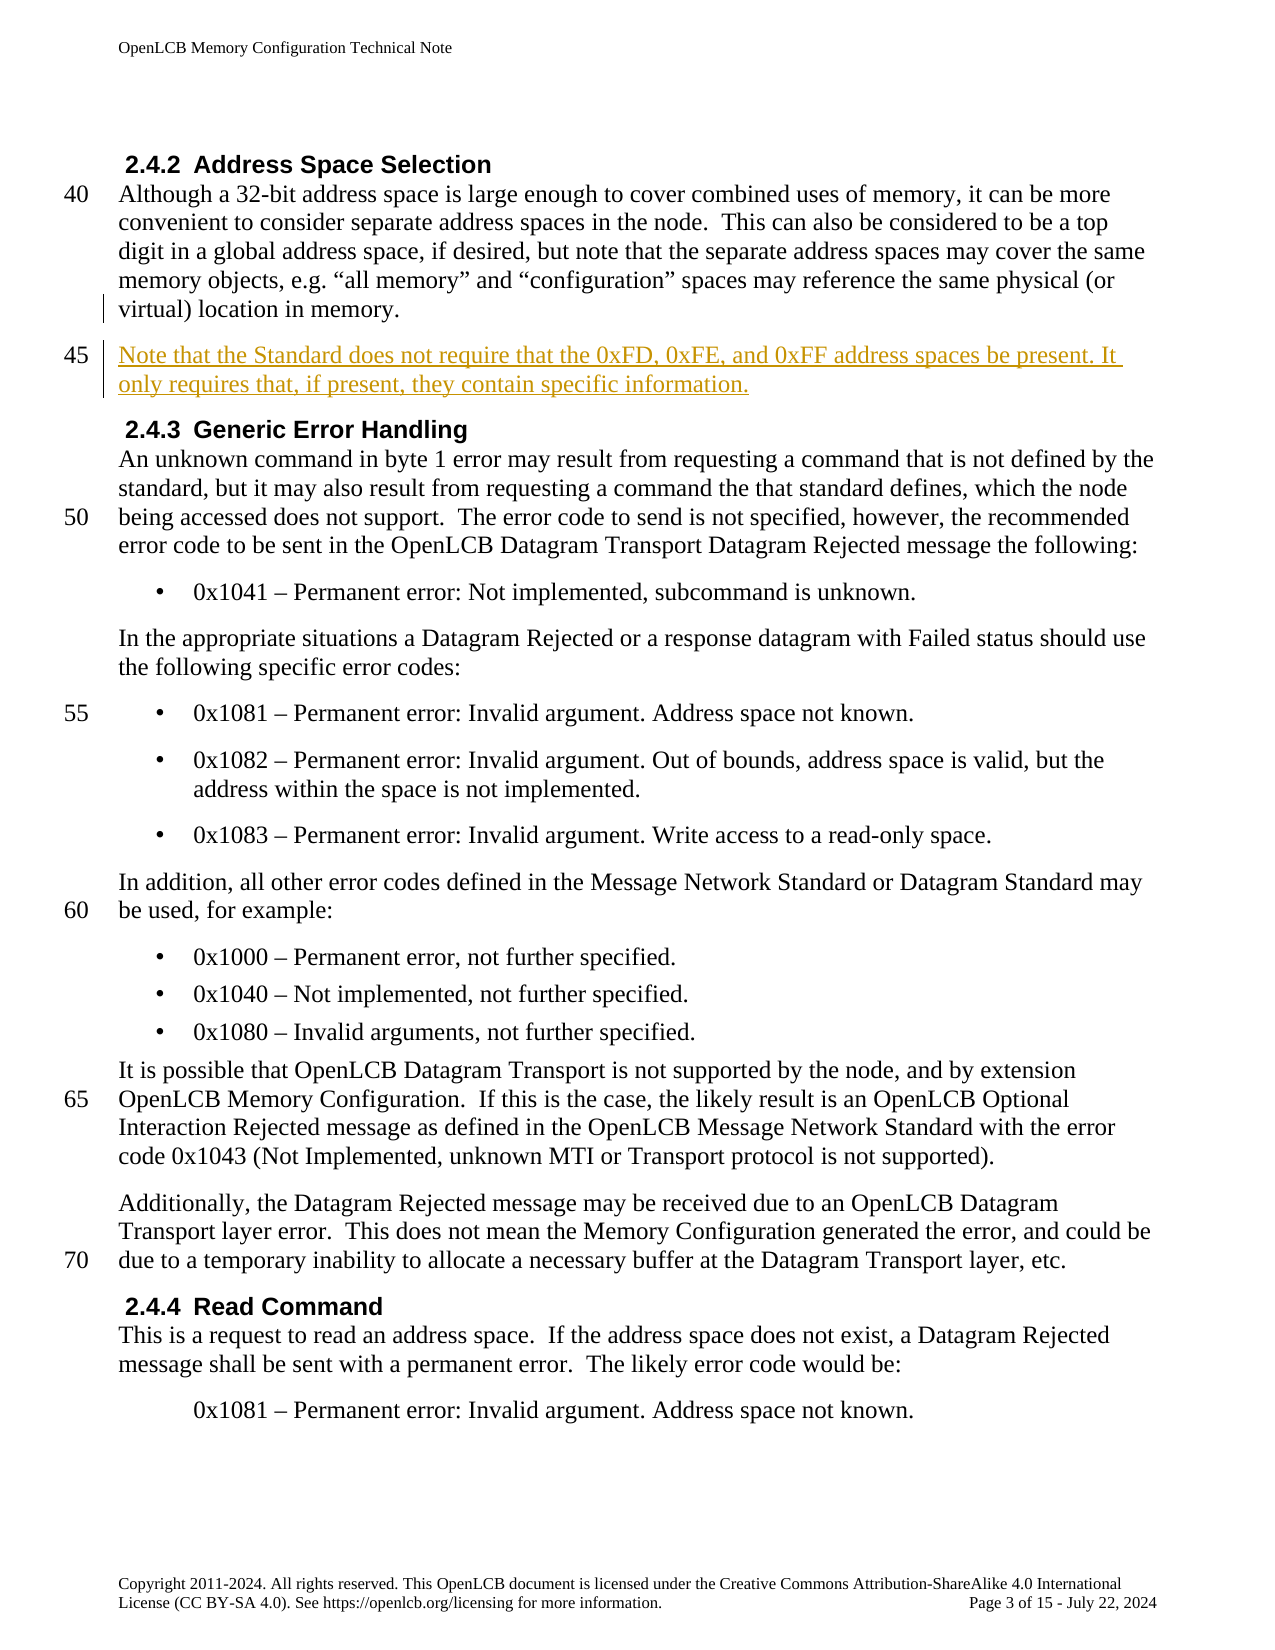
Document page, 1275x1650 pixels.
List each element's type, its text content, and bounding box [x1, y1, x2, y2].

subtitle Generic Error Handling [118, 415, 1157, 444]
list 0x1082 – Permanent error: Invalid argument. Out of bounds, address space is valid, but the address within the space is not implemented. [156, 745, 1157, 802]
text 0x1081 – Permanent error: Invalid argument. Address space not known. [193, 1396, 1157, 1424]
subtitle Address Space Selection [118, 150, 1157, 179]
subtitle Read Command [118, 1292, 1157, 1320]
text In the appropriate situations a Datagram Rejected or a response datagram with Failed status should use the following specific error codes: [118, 623, 1157, 681]
list 0x1000 – Permanent error, not further specified. [156, 942, 1157, 971]
text This is a request to read an address space. If the address space does not exist, a Datagram Rejected message shall be sent with a permanent error. The likely error code would be: [118, 1320, 1157, 1378]
list 0x1083 – Permanent error: Invalid argument. Write access to a read-only space. [156, 820, 1157, 849]
text An unknown command in byte 1 error may result from requesting a command that is not defined by the standard, but it may also result from requesting a command the that standard defines, which the node being accessed does not support. The error code to send is not specified, however, the recommended error code to be sent in the OpenLCB Datagram Transport Datagram Rejected message the following: [118, 444, 1157, 559]
list 0x1041 – Permanent error: Not implemented, subcommand is unknown. [156, 577, 1157, 606]
list 0x1081 – Permanent error: Invalid argument. Address space not known. [156, 698, 1157, 727]
text Note that the Standard does not require that the 0xFD, 0xFE, and 0xFF address spaces be present. It only requires that, if present, they contain specific information. [118, 340, 1157, 398]
text It is possible that OpenLCB Datagram Transport is not supported by the node, and by extension OpenLCB Memory Configuration. If this is the case, the likely result is an OpenLCB Optional Interaction Rejected message as defined in the OpenLCB Message Network Standard with the error code 0x1043 (Not Implemented, unknown MTI or Transport protocol is not supported). [118, 1055, 1157, 1170]
text Additionally, the Datagram Rejected message may be received due to an OpenLCB Datagram Transport layer error. This does not mean the Memory Configuration generated the error, and could be due to a temporary inability to allocate a necessary buffer at the Datagram Transport layer, etc. [118, 1188, 1157, 1274]
text In addition, all other error codes defined in the Message Network Standard or Datagram Standard may be used, for example: [118, 867, 1157, 924]
list 0x1040 – Not implemented, not further specified. [156, 979, 1157, 1008]
list 0x1080 – Invalid arguments, not further specified. [156, 1017, 1157, 1046]
text Although a 32-bit address space is large enough to cover combined uses of memory, it can be more convenient to consider separate address spaces in the node. This can also be considered to be a top digit in a global address space, if desired, but note that the separate address spaces may cover the same memory objects, e.g. “all memory” and “configuration” spaces may reference the same physical (or virtual) location in memory. [118, 179, 1157, 322]
